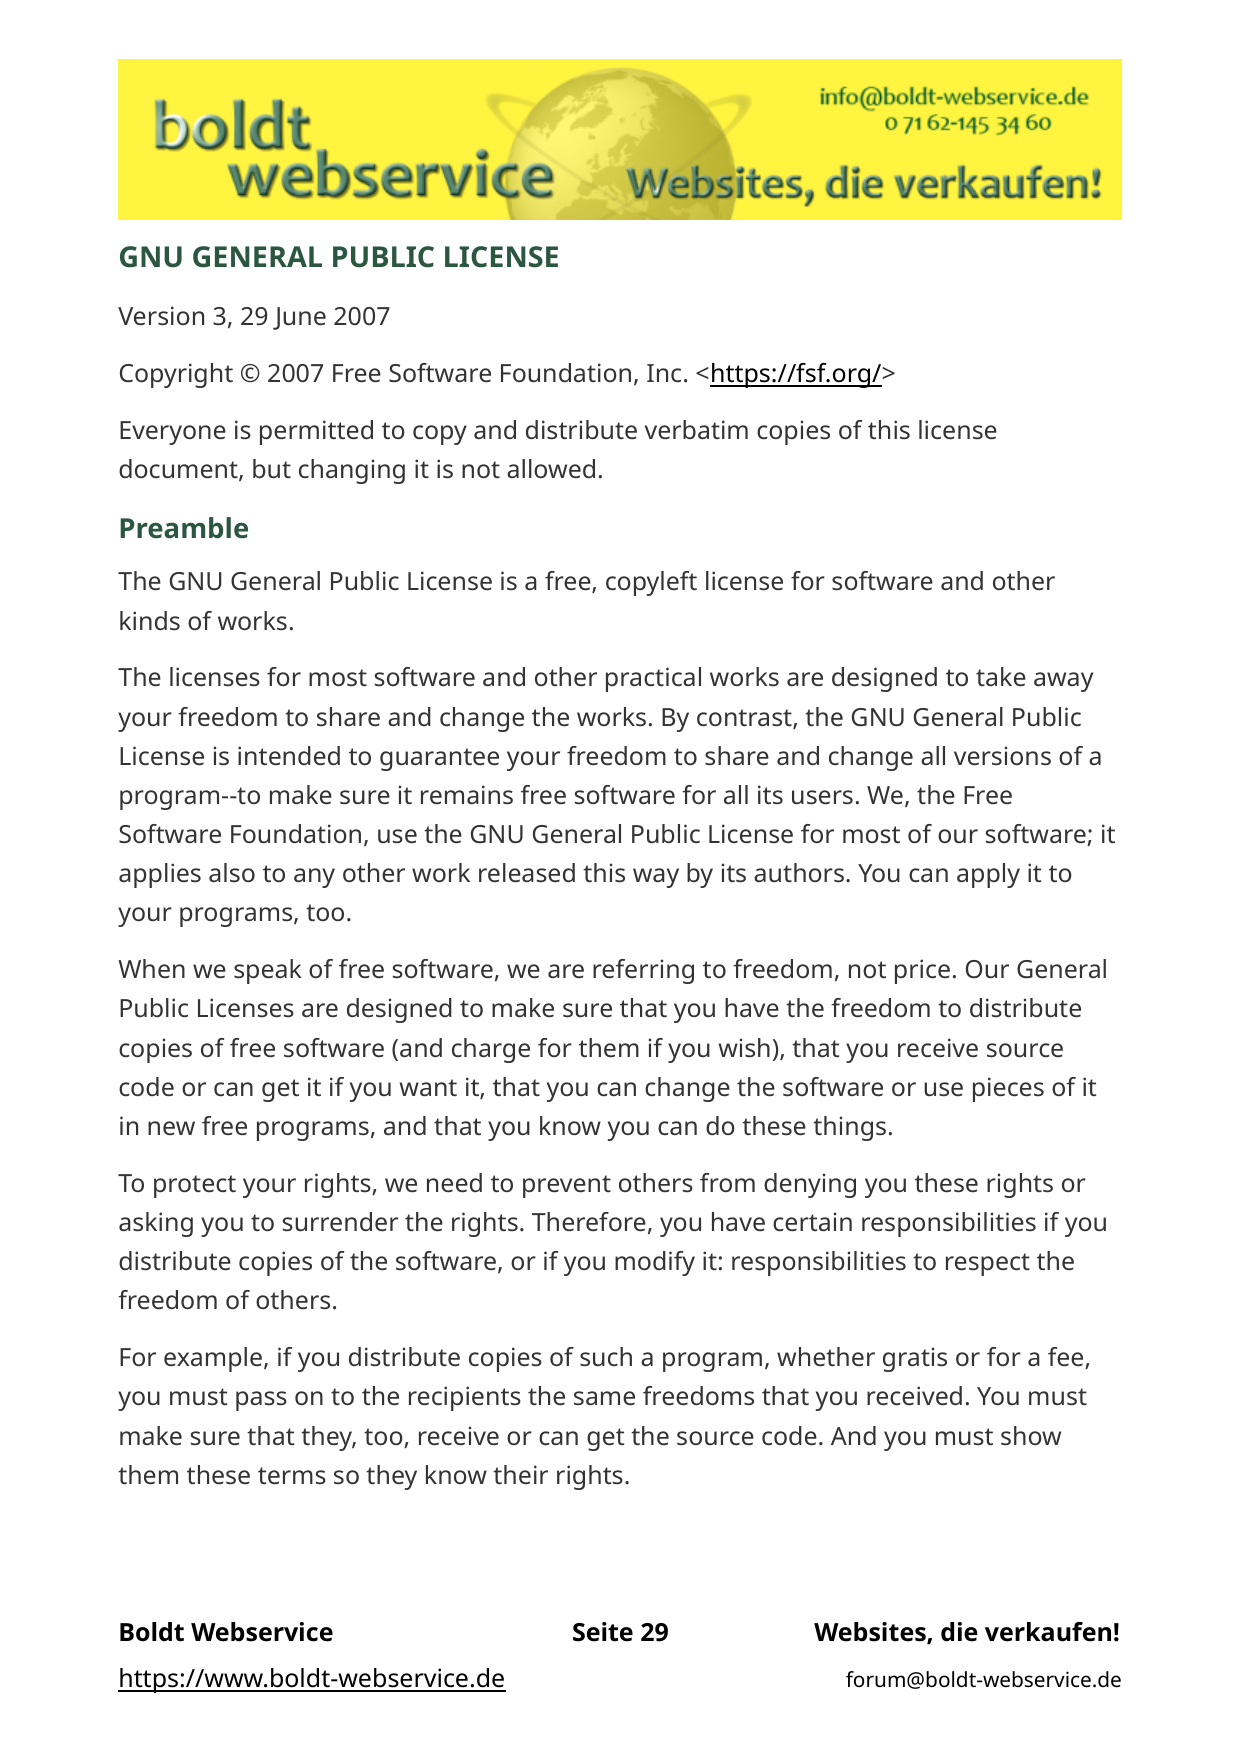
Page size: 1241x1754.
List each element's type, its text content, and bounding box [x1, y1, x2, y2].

picture [118, 59, 1123, 220]
text To protect your rights, we need to prevent others from denying you these rights or asking you to surrender the rights. Therefore, you have certain responsibilities if you distribute copies of the software, or if you modify it: responsibilities to respect the freedom of others. [118, 1166, 1122, 1317]
subtitle Preamble [118, 509, 1122, 546]
text Copyright © 2007 Free Software Foundation, Inc. <https://fsf.org/> [118, 356, 1122, 390]
text Version 3, 29 June 2007 [118, 299, 1122, 333]
text The licenses for most software and other practical works are designed to take away your freedom to share and change the works. By contrast, the GNU General Public License is intended to guarantee your freedom to share and change all versions of a program--to make sure it remains free software for all its users. We, the Free Software Foundation, use the GNU General Public License for most of our software; it applies also to any other work released this way by its authors. You can apply it to your programs, too. [118, 660, 1122, 929]
text For example, if you distribute copies of such a program, whether gratis or for a fee, you must pass on to the recipients the same freedoms that you received. You must make sure that they, too, receive or can get the source code. And you must show them these terms so they know their rights. [118, 1340, 1122, 1491]
subtitle GNU GENERAL PUBLIC LICENSE [118, 236, 1122, 275]
text When we speak of free software, we are referring to freedom, not price. Our General Public Licenses are designed to make sure that you have the freedom to distribute copies of free software (and charge for them if you wish), that you receive source code or can get it if you want it, that you can change the software or use pieces of it in new free programs, and that you know you can do these things. [118, 952, 1122, 1143]
text Everyone is permitted to copy and distribute verbatim copies of this license document, but changing it is not allowed. [118, 413, 1122, 486]
text The GNU General Public License is a free, copyleft license for software and other kinds of works. [118, 564, 1122, 637]
